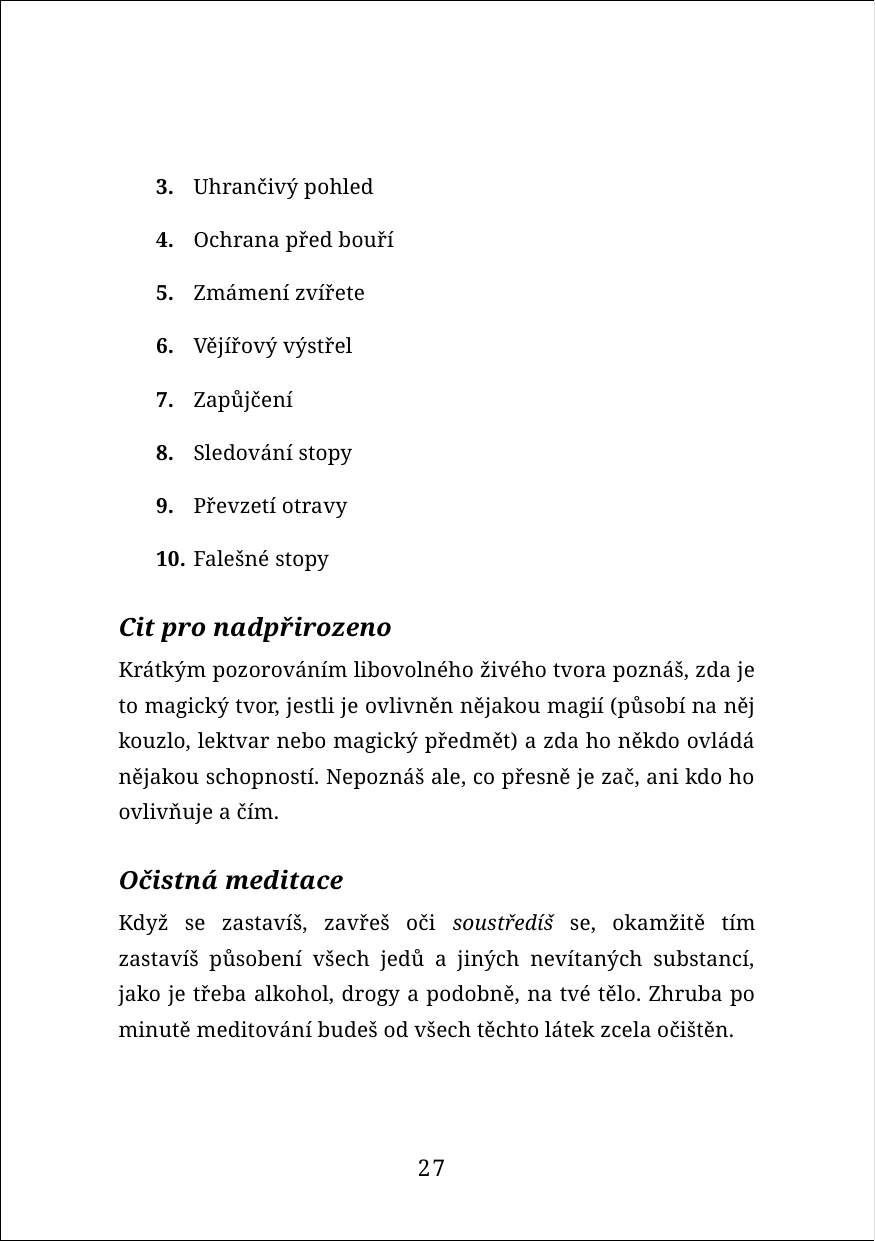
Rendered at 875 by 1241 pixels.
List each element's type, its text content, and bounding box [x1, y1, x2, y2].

list Převzetí otravy [156, 491, 756, 519]
list Ochrana před bouří [156, 225, 756, 253]
list Falešné stopy [156, 544, 756, 573]
list Uhrančivý pohled [156, 172, 756, 200]
list Vějířový výstřel [156, 331, 756, 360]
subtitle Očistná meditace [118, 862, 756, 896]
text Krátkým pozorováním libovolného živého tvora poznáš, zda je to magický tvor, jestli je ovlivněn nějakou magií (působí na něj kouzlo, lektvar nebo magický předmět) a zda ho někdo ovládá nějakou schopností. Nepoznáš ale, co přesně je zač, ani kdo ho ovlivňuje a čím. [118, 655, 756, 826]
subtitle Cit pro nadpřirozeno [118, 609, 756, 643]
list Zapůjčení [156, 385, 756, 413]
text Když se zastavíš, zavřeš oči soustředíš se, okamžitě tím zastavíš působení všech jedů a jiných nevítaných substancí, jako je třeba alkohol, drogy a podobně, na tvé tělo. Zhruba po minutě meditování budeš od všech těchto látek zcela očištěn. [118, 908, 756, 1043]
list Sledování stopy [156, 438, 756, 466]
list Zmámení zvířete [156, 278, 756, 307]
